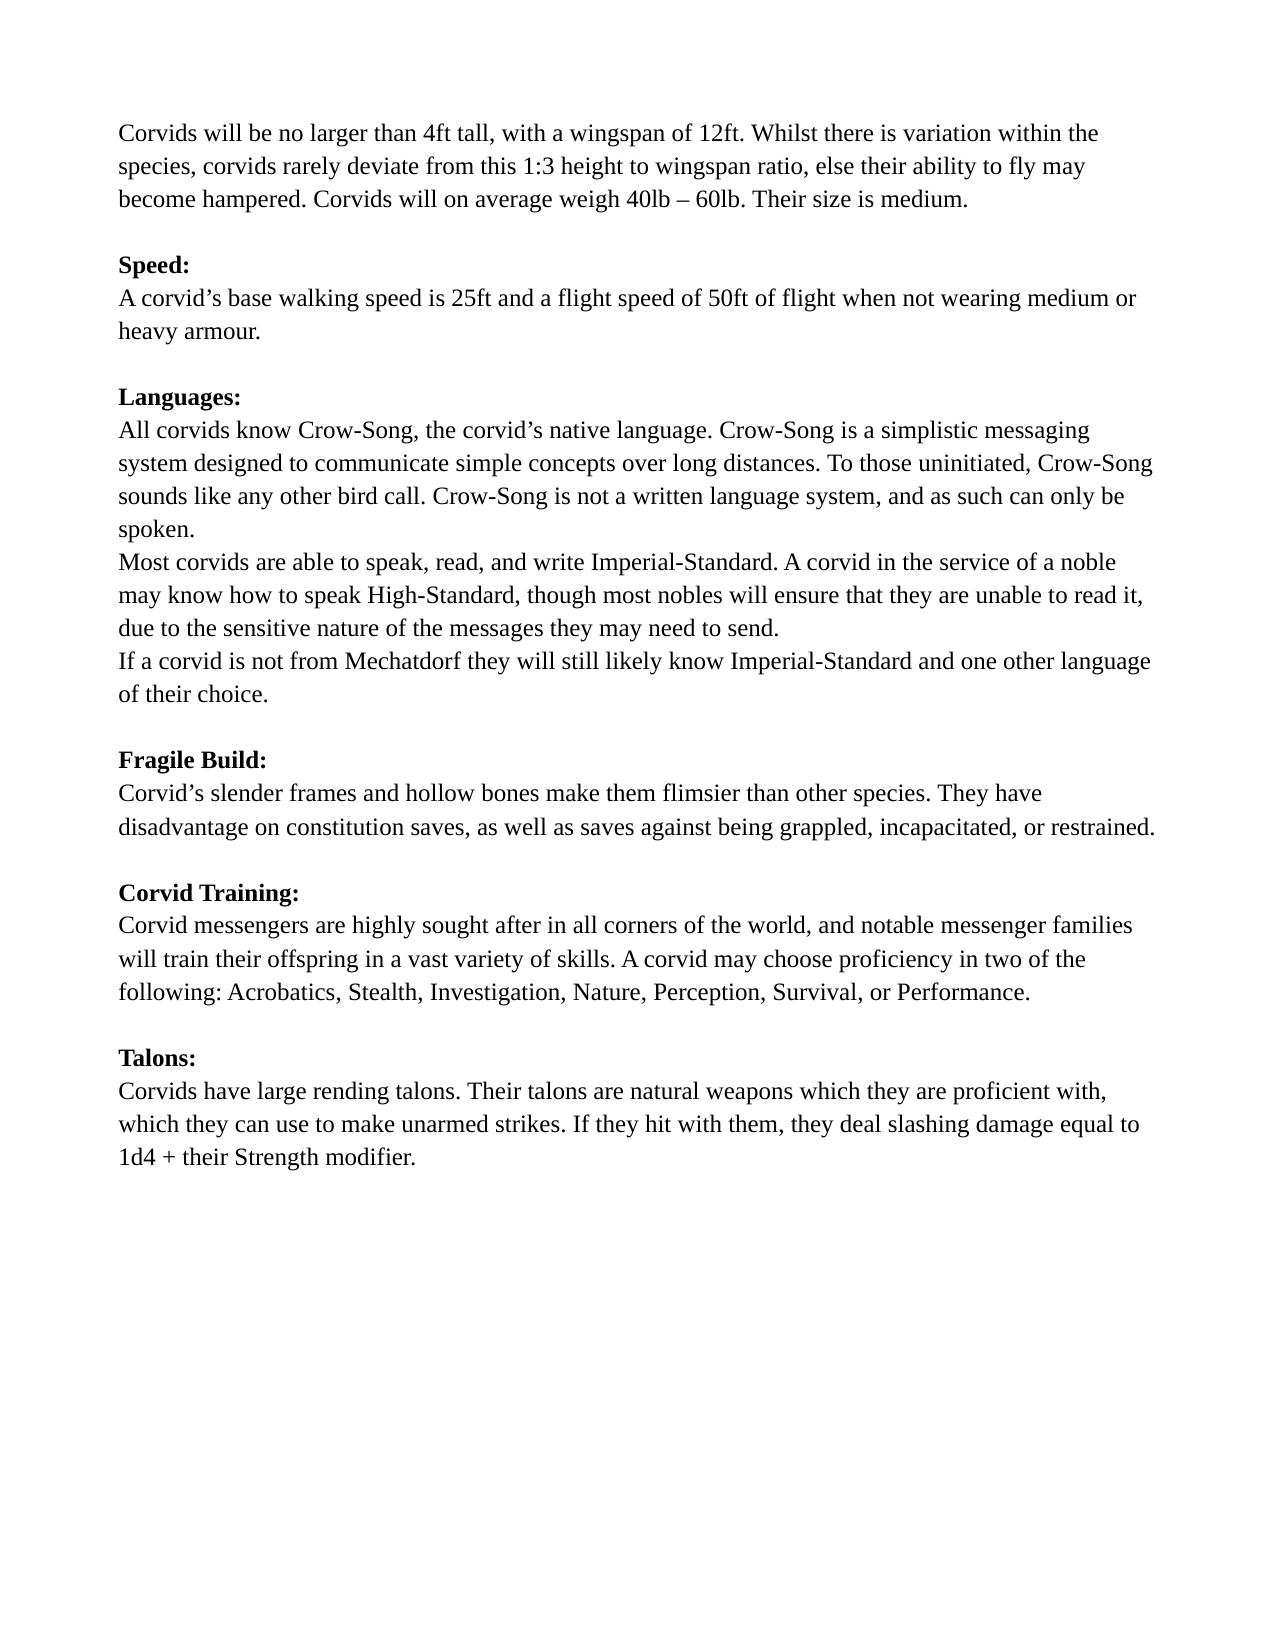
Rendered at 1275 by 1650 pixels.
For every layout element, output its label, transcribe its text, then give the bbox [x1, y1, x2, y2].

text Most corvids are able to speak, read, and write Imperial-Standard. A corvid in the service of a noble may know how to speak High-Standard, though most nobles will ensure that they are unable to read it, due to the sensitive nature of the messages they may need to send. [118, 547, 1157, 642]
text Corvid messengers are highly sought after in all corners of the world, and notable messenger families will train their offspring in a vast variety of skills. A corvid may choose proficiency in two of the following: Acrobatics, Stealth, Investigation, Nature, Perception, Survival, or Performance. [118, 911, 1157, 1005]
text Corvid Training: [118, 878, 1157, 906]
text Speed: [118, 250, 1157, 279]
text Corvid’s slender frames and hollow bones make them flimsier than other species. They have disadvantage on constitution saves, as well as saves against being grappled, incapacitated, or restrained. [118, 778, 1157, 840]
text Corvids have large rending talons. Their talons are natural weapons which they are proficient with, which they can use to make unarmed strikes. If they hit with them, they deal slashing damage equal to 1d4 + their Strength modifier. [118, 1076, 1157, 1171]
text A corvid’s base walking speed is 25ft and a flight speed of 50ft of flight when not wearing medium or heavy armour. [118, 283, 1157, 345]
text Languages: [118, 382, 1157, 411]
text If a corvid is not from Mechatdorf they will still likely know Imperial-Standard and one other language of their choice. [118, 646, 1157, 708]
text All corvids know Crow-Song, the corvid’s native language. Crow-Song is a simplistic messaging system designed to communicate simple concepts over long distances. To those uninitiated, Crow-Song sounds like any other bird call. Crow-Song is not a written language system, and as such can only be spoken. [118, 415, 1157, 543]
text Fragile Build: [118, 746, 1157, 774]
text Talons: [118, 1043, 1157, 1071]
text Corvids will be no larger than 4ft tall, with a wingspan of 12ft. Whilst there is variation within the species, corvids rarely deviate from this 1:3 height to wingspan ratio, else their ability to fly may become hampered. Corvids will on average weigh 40lb – 60lb. Their size is medium. [118, 118, 1157, 213]
